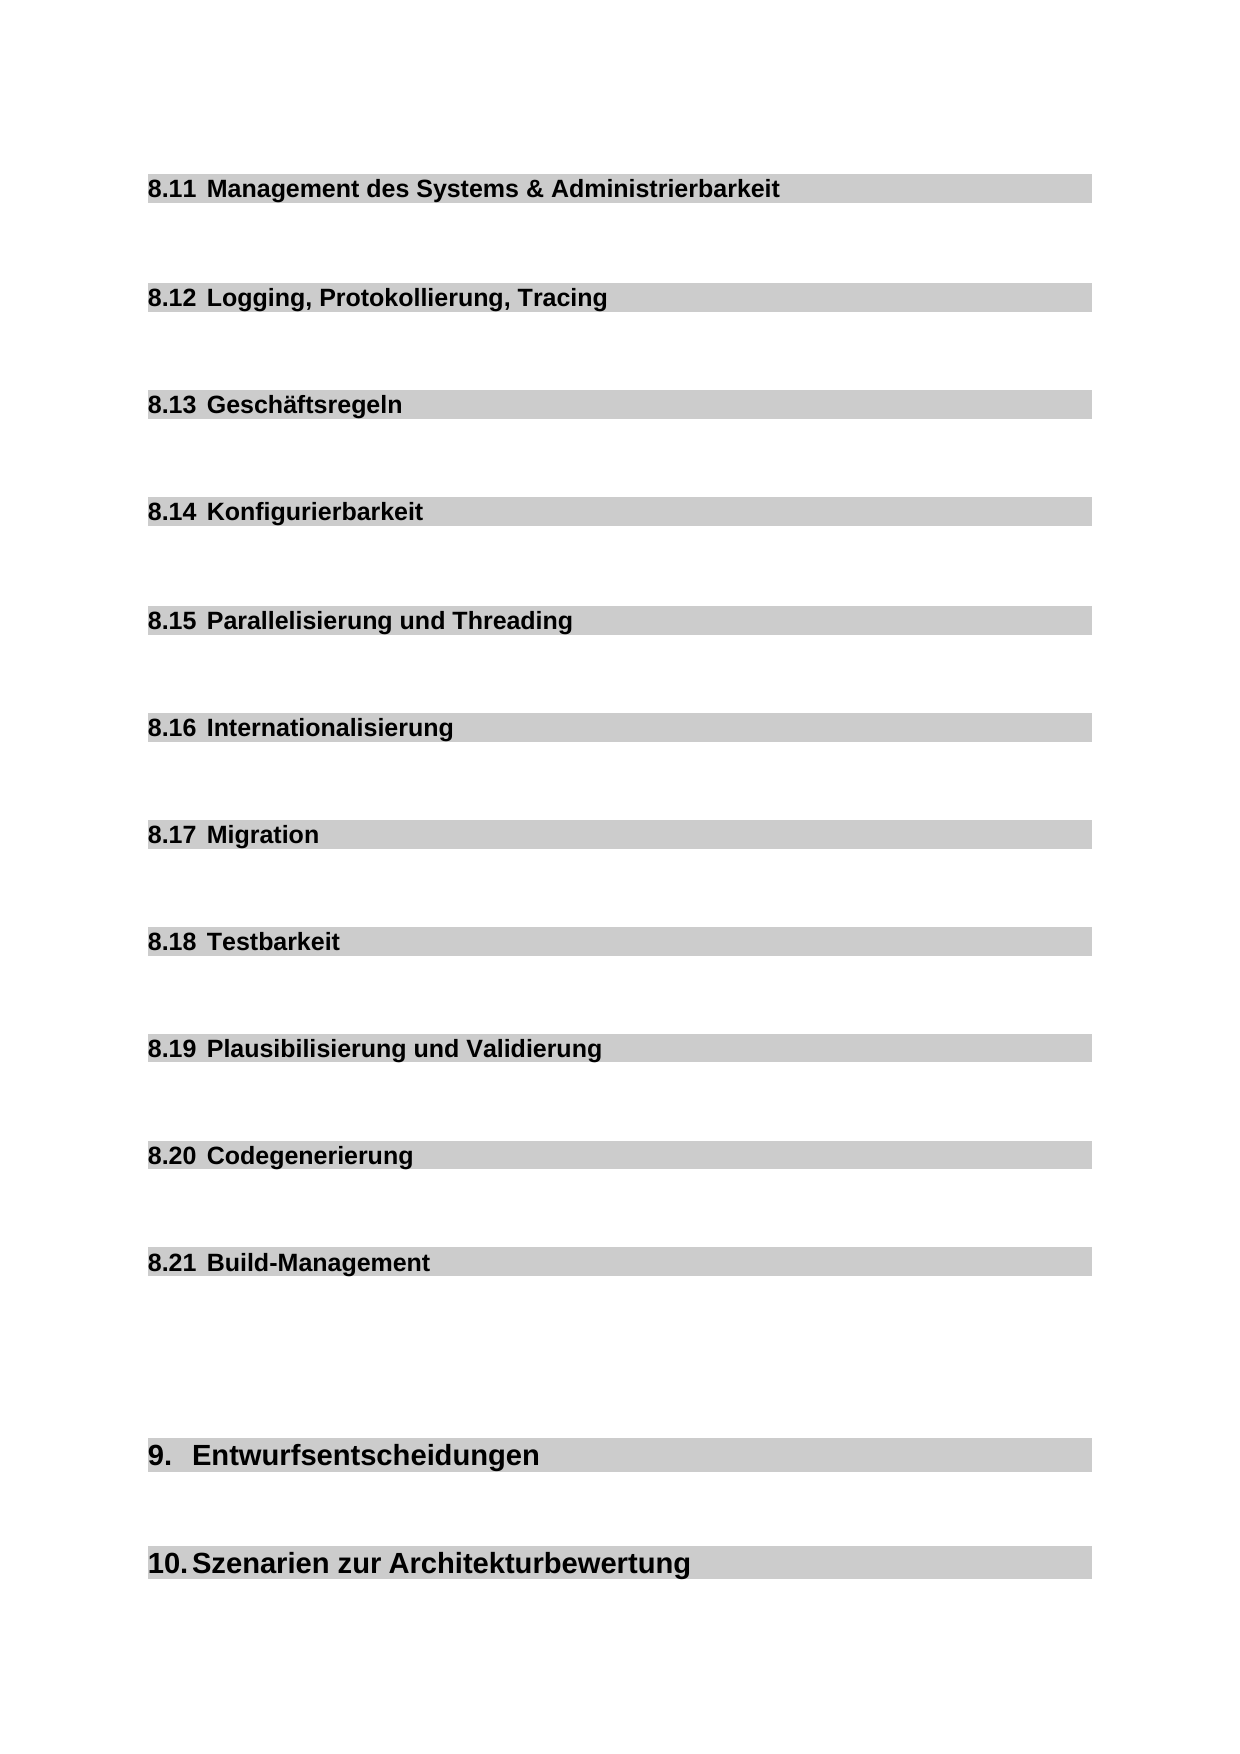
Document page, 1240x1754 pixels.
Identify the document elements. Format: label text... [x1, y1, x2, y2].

subtitle Testbarkeit [148, 927, 1092, 956]
subtitle Geschäftsregeln [148, 390, 1092, 419]
subtitle Parallelisierung und Threading [148, 606, 1092, 635]
subtitle Konfigurierbarkeit [148, 497, 1092, 526]
subtitle Internationalisierung [148, 713, 1092, 742]
subtitle Plausibilisierung und Validierung [148, 1034, 1092, 1062]
subtitle Logging, Protokollierung, Tracing [148, 283, 1092, 312]
subtitle Migration [148, 820, 1092, 849]
subtitle Entwurfsentscheidungen [148, 1438, 1092, 1472]
subtitle Szenarien zur Architekturbewertung [148, 1546, 1092, 1579]
subtitle Management des Systems & Administrierbarkeit [148, 174, 1092, 203]
subtitle Codegenerierung [148, 1141, 1092, 1169]
subtitle Build-Management [148, 1247, 1092, 1276]
